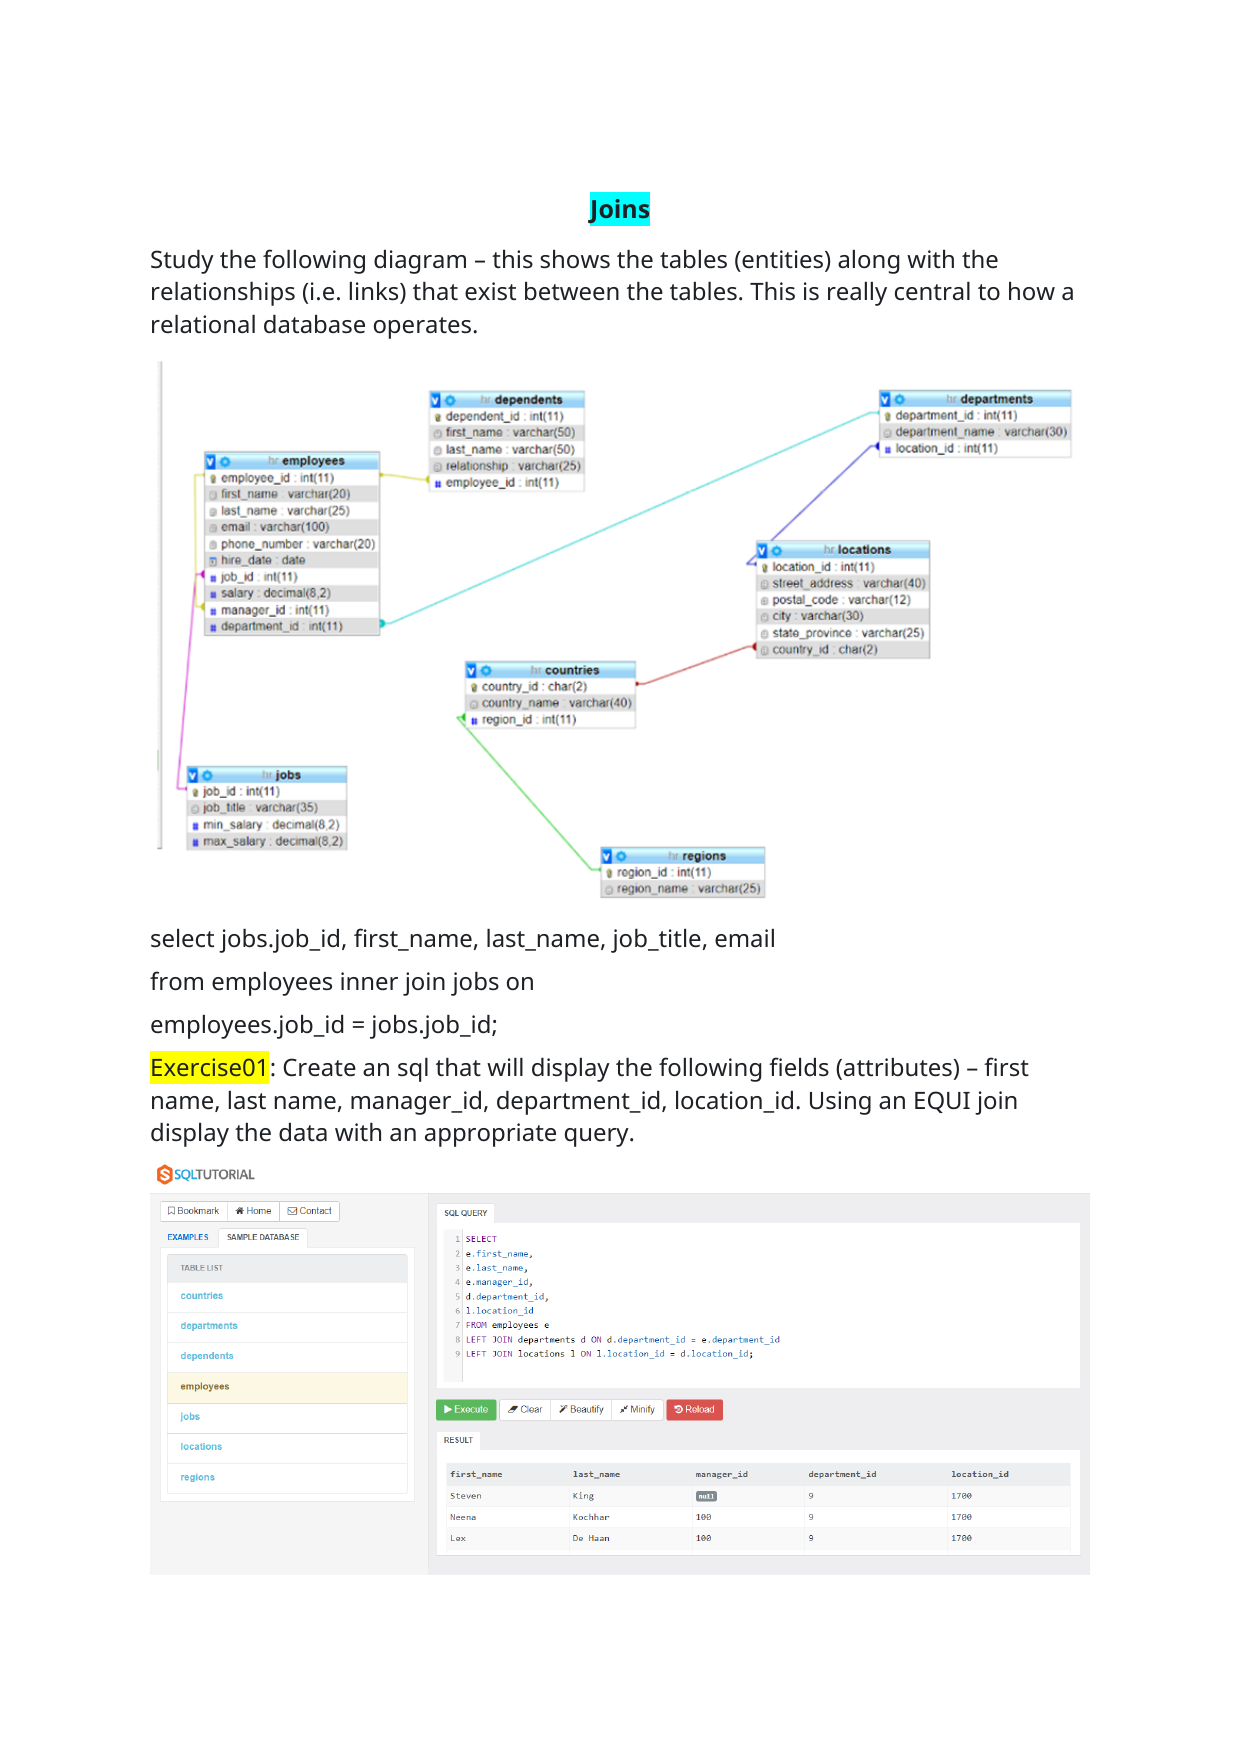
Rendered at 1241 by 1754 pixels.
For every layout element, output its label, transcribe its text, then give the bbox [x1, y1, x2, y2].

text from employees inner join jobs on [150, 965, 1090, 998]
text Exercise01: Create an sql that will display the following fields (attributes) – first name, last name, manager_id, department_id, location_id. Using an EQUI join display the data with an appropriate query. [150, 1051, 1090, 1149]
text employees.job_id = jobs.job_id; [150, 1008, 1090, 1041]
text select jobs.job_id, first_name, last_name, job_title, email [150, 922, 1090, 954]
text Study the following diagram – this shows the tables (entities) along with the relationships (i.e. links) that exist between the tables. This is really central to how a relational database operates. [150, 242, 1090, 340]
subtitle Joins [150, 192, 1090, 226]
